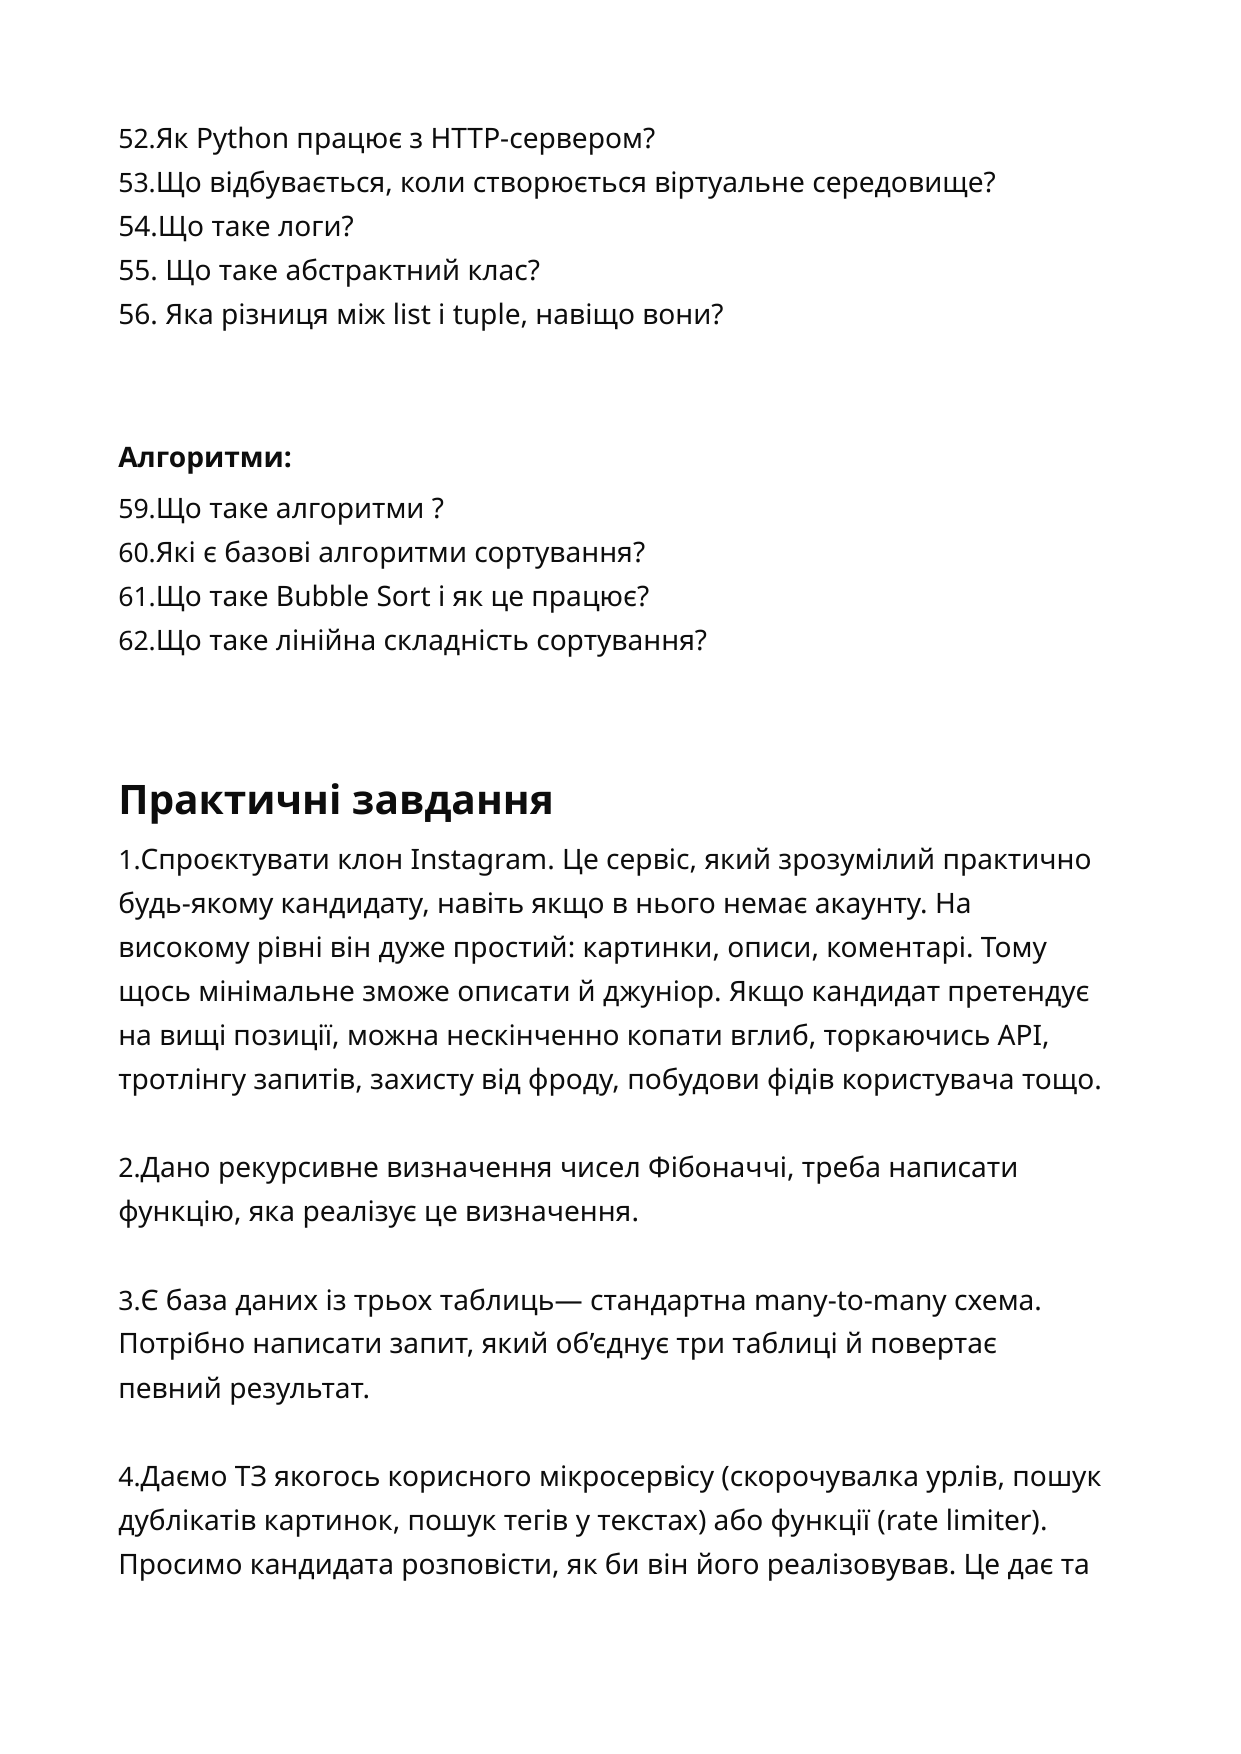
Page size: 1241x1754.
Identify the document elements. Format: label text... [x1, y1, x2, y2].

text 56. Яка різниця між list і tuple, навіщо вони? [118, 294, 1106, 333]
text 4.Даємо ТЗ якогось корисного мікросервісу (скорочувалка урлів, пошук дублікатів картинок, пошук тегів у текстах) або функції (rate limiter). Просимо кандидата розповісти, як би він його реалізовував. Це дає та [118, 1456, 1106, 1582]
text 1.Спроєктувати клон Instagram. Це сервіс, який зрозумілий практично будь-якому кандидату, навіть якщо в нього немає акаунту. На високому рівні він дуже простий: картинки, описи, коментарі. Тому щось мінімальне зможе описати й джуніор. Якщо кандидат претендує на вищі позиції, можна нескінченно копати вглиб, торкаючись API, тротлінгу запитів, захисту від фроду, побудови фідів користувача тощо. [118, 839, 1106, 1098]
subtitle Практичні завдання [118, 771, 1122, 827]
text 59.Що таке алгоритми ? 60.Які є базові алгоритми сортування? 61.Що таке Bubble Sort і як це працює? 62.Що таке лінійна складність сортування? [118, 488, 1106, 658]
text 2.Дано рекурсивне визначення чисел Фібоначчі, треба написати функцію, яка реалізує це визначення. [118, 1148, 1106, 1230]
subtitle Алгоритми: [118, 437, 1122, 476]
text 54.Що таке логи? [118, 206, 1106, 244]
text 3.Є база даних із трьох таблиць— стандартна many-to-many схема. Потрібно написати запит, який об’єднує три таблиці й повертає певний результат. [118, 1280, 1106, 1406]
text 55. Що таке абстрактний клас? [118, 250, 1106, 289]
text 52.Як Python працює з HTTP-сервером? 53.Що відбувається, коли створюється віртуальне середовище? [118, 118, 1106, 201]
